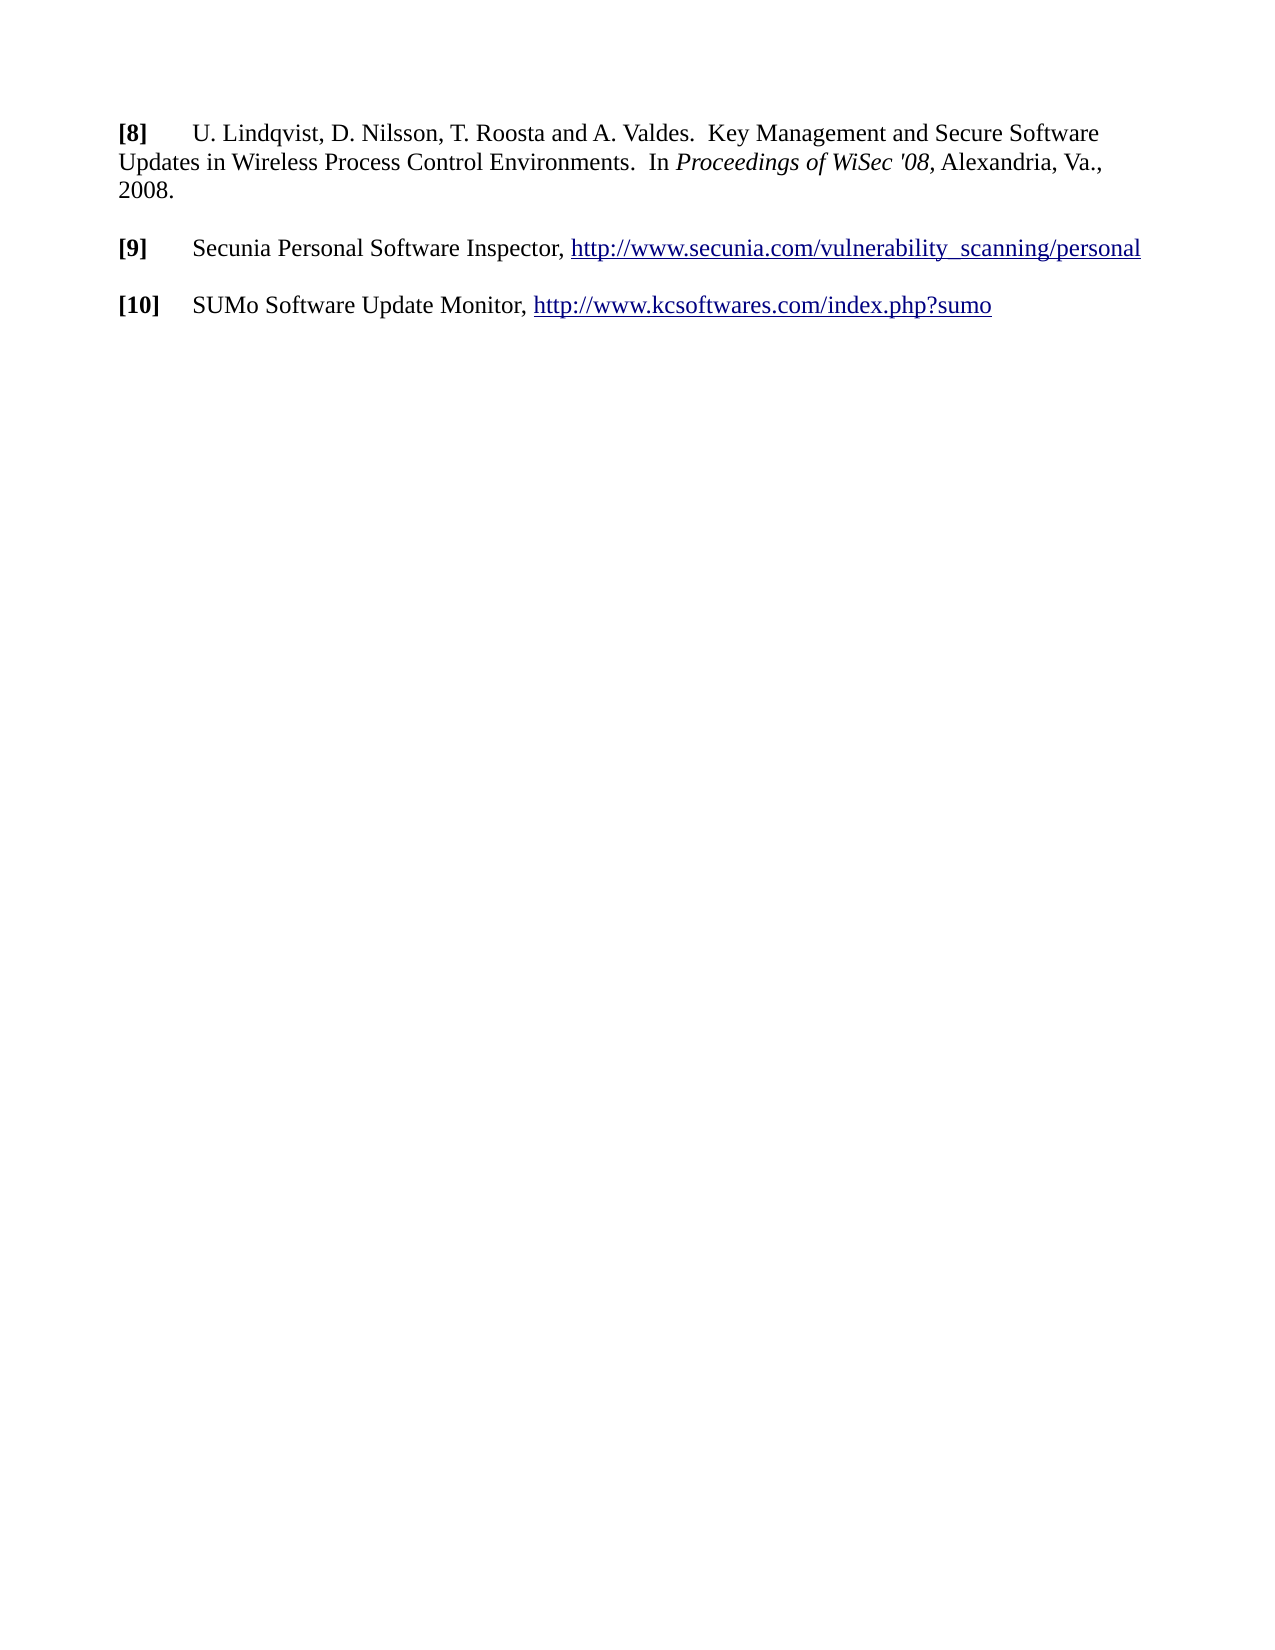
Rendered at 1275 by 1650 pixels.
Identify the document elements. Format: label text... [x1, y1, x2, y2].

text [10] SUMo Software Update Monitor, http://www.kcsoftwares.com/index.php?sumo [118, 291, 1157, 319]
text [9] Secunia Personal Software Inspector, http://www.secunia.com/vulnerability_scanning/personal [118, 233, 1157, 262]
text [8] U. Lindqvist, D. Nilsson, T. Roosta and A. Valdes. Key Management and Secure Software Updates in Wireless Process Control Environments. In Proceedings of WiSec '08, Alexandria, Va., 2008. [118, 118, 1157, 204]
